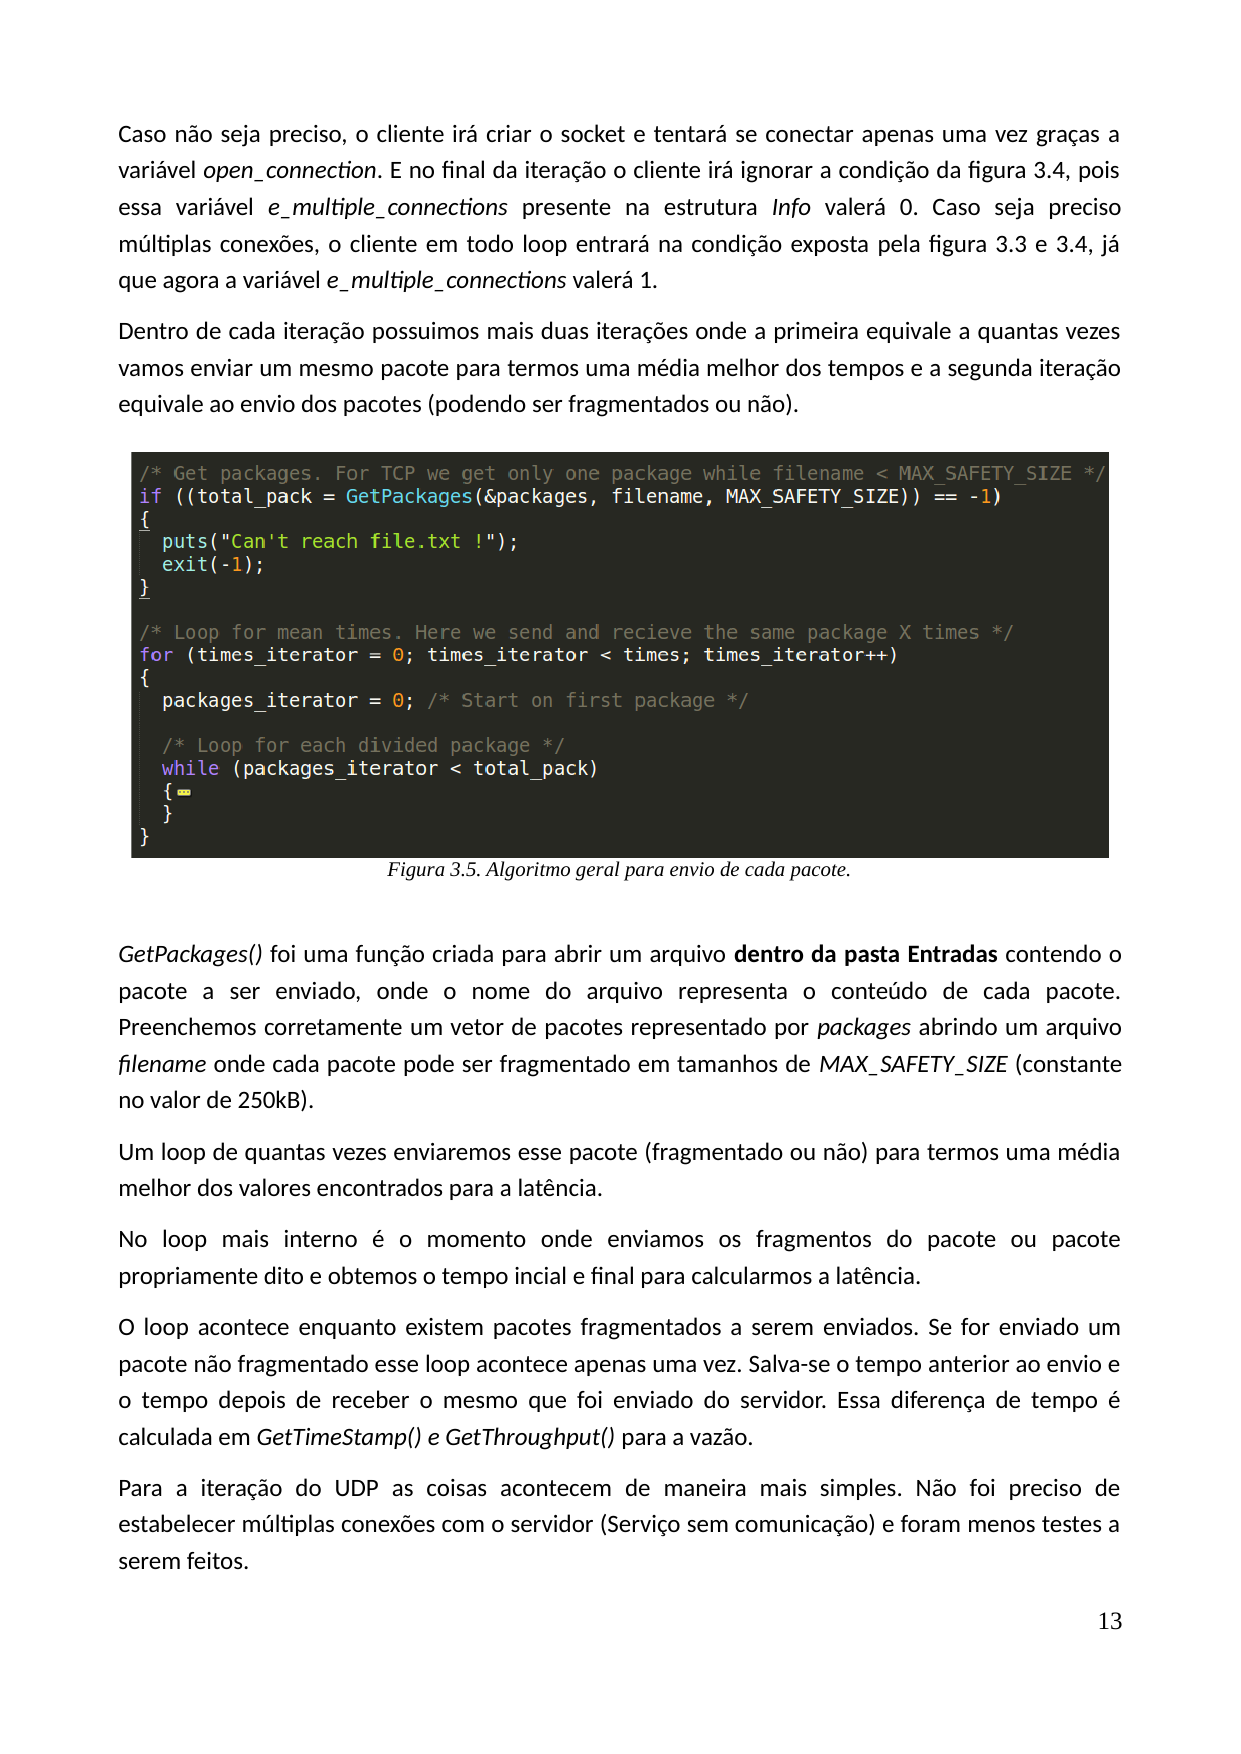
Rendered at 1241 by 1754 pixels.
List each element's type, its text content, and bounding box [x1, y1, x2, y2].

text Dentro de cada iteração possuimos mais duas iterações onde a primeira equivale a quantas vezes vamos enviar um mesmo pacote para termos uma média melhor dos tempos e a segunda iteração equivale ao envio dos pacotes (podendo ser fragmentados ou não). [118, 316, 1122, 419]
text Figura 3.5. Algoritmo geral para envio de cada pacote. [131, 858, 1109, 881]
text Caso não seja preciso, o cliente irá criar o socket e tentará se conectar apenas uma vez graças a variável open_connection. E no final da iteração o cliente irá ignorar a condição da figura 3.4, pois essa variável e_multiple_connections presente na estrutura Info valerá 0. Caso seja preciso múltiplas conexões, o cliente em todo loop entrará na condição exposta pela figura 3.3 e 3.4, já que agora a variável e_multiple_connections valerá 1. [118, 118, 1122, 295]
text Para a iteração do UDP as coisas acontecem de maneira mais simples. Não foi preciso de estabelecer múltiplas conexões com o servidor (Serviço sem comunicação) e foram menos testes a serem feitos. [118, 1472, 1122, 1576]
text GetPackages() foi uma função criada para abrir um arquivo dentro da pasta Entradas contendo o pacote a ser enviado, onde o nome do arquivo representa o conteúdo de cada pacote. Preenchemos corretamente um vetor de pacotes representado por packages abrindo um arquivo filename onde cada pacote pode ser fragmentado em tamanhos de MAX_SAFETY_SIZE (constante no valor de 250kB). [118, 938, 1122, 1115]
text O loop acontece enquanto existem pacotes fragmentados a serem enviados. Se for enviado um pacote não fragmentado esse loop acontece apenas uma vez. Salva-se o tempo anterior ao envio e o tempo depois de receber o mesmo que foi enviado do servidor. Essa diferença de tempo é calculada em GetTimeStamp() e GetThroughput() para a vazão. [118, 1311, 1122, 1451]
text Um loop de quantas vezes enviaremos esse pacote (fragmentado ou não) para termos uma média melhor dos valores encontrados para a latência. [118, 1136, 1122, 1203]
picture [131, 452, 1109, 858]
text No loop mais interno é o momento onde enviamos os fragmentos do pacote ou pacote propriamente dito e obtemos o tempo incial e final para calcularmos a latência. [118, 1223, 1122, 1291]
